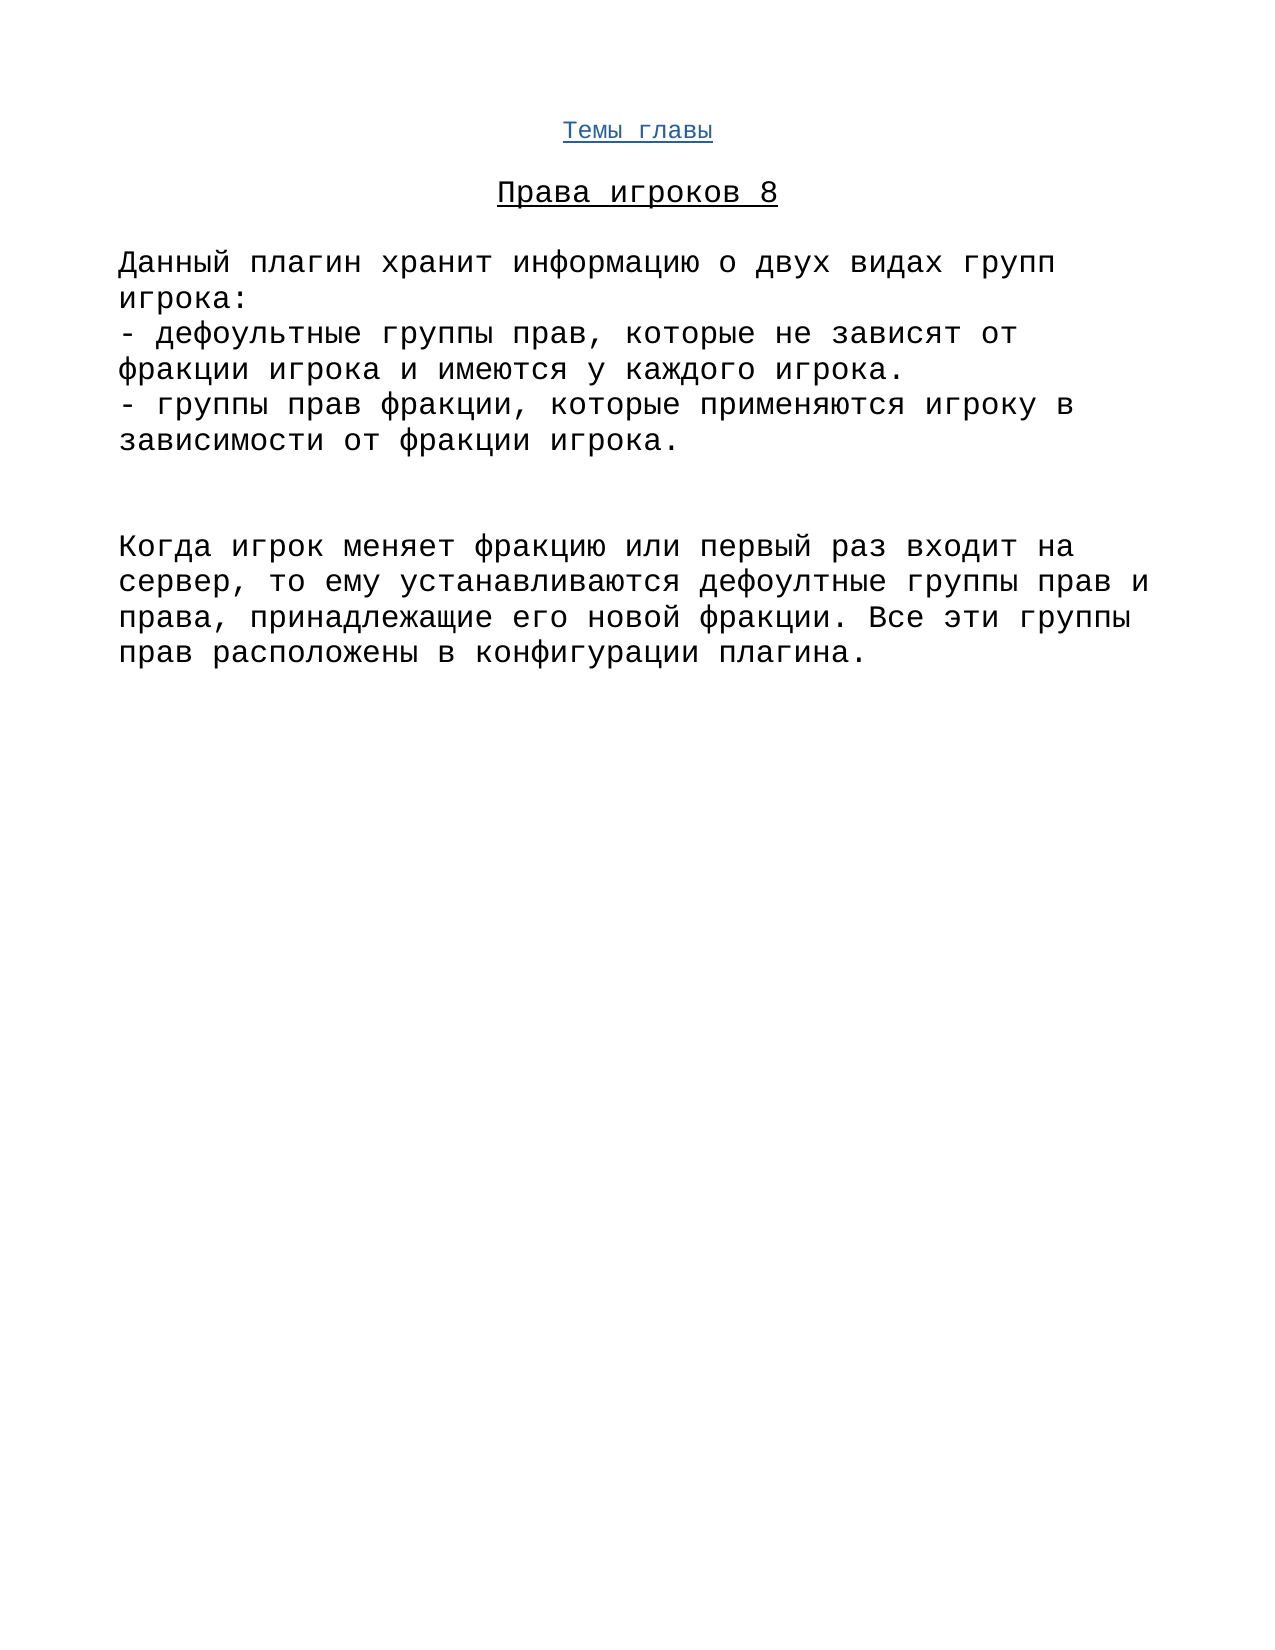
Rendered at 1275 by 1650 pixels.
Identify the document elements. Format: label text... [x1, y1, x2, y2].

text Права игроков 8 [118, 176, 1157, 211]
text Данный плагин хранит информацию о двух видах групп игрока: [118, 247, 1157, 318]
text - дефоультные группы прав, которые не зависят от фракции игрока и имеются у каждого игрока. [118, 318, 1157, 388]
text Когда игрок меняет фракцию или первый раз входит на сервер, то ему устанавливаются дефоултные группы прав и права, принадлежащие его новой фракции. Все эти группы прав расположены в конфигурации плагина. [118, 530, 1157, 672]
text - группы прав фракции, которые применяются игроку в зависимости от фракции игрока. [118, 388, 1157, 459]
